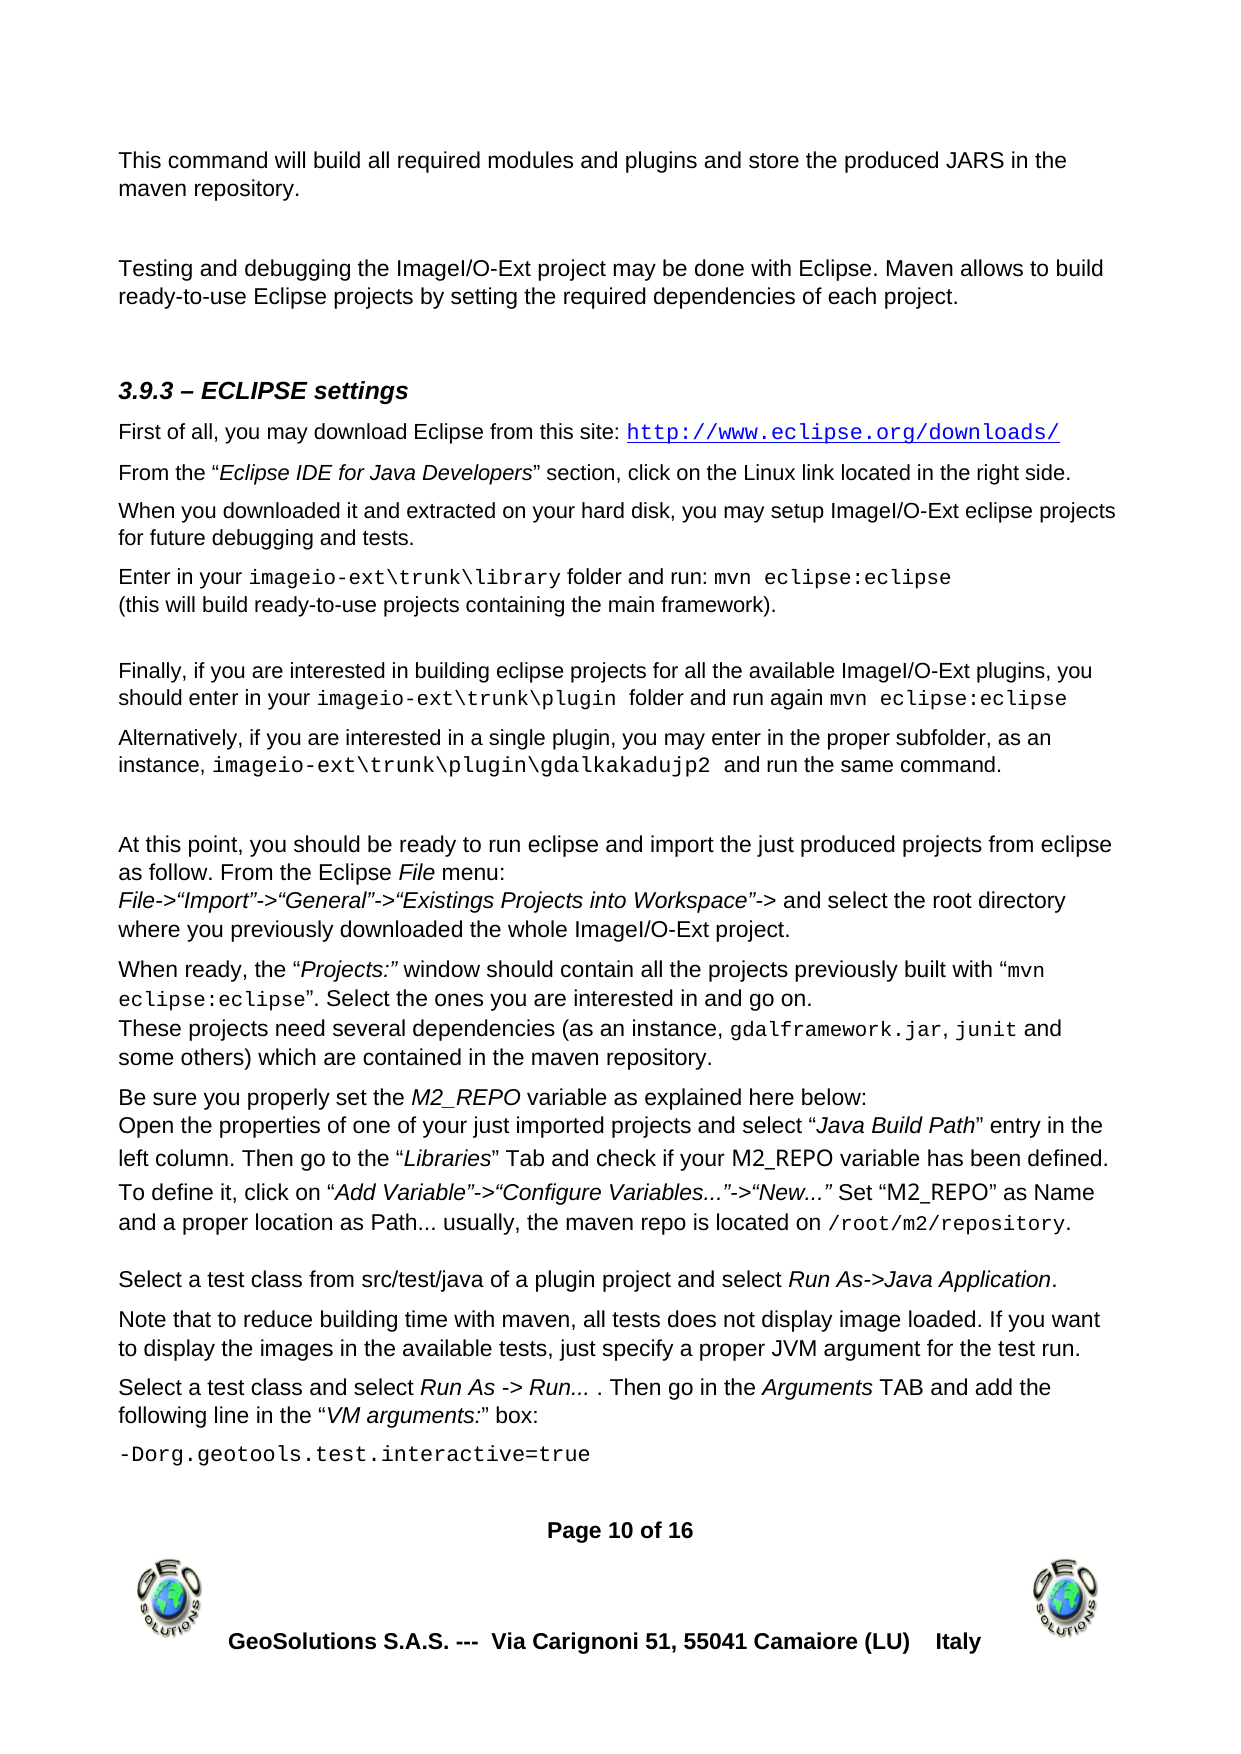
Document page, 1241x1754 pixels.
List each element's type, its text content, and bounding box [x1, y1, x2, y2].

text First of all, you may download Eclipse from this site: http://www.eclipse.org/downloads/ [118, 419, 1122, 446]
text From the “Eclipse IDE for Java Developers” section, click on the Linux link located in the right side. [118, 460, 1122, 485]
text Finally, if you are interested in building eclipse projects for all the available ImageI/O-Ext plugins, you should enter in your imageio-ext\trunk\plugin folder and run again mvn eclipse:eclipse [118, 632, 1122, 711]
text Select a test class and select Run As -> Run... . Then go in the Arguments TAB and add the following line in the “VM arguments:” box: [118, 1375, 1122, 1429]
text At this point, you should be ready to run eclipse and import the just produced projects from eclipse as follow. From the Eclipse File menu: File->“Import”->“General”->“Existings Projects into Workspace”-> and select the root directory where you previously downloaded the whole ImageI/O-Ext project. [118, 832, 1122, 942]
text When ready, the “Projects:” window should contain all the projects previously built with “mvn eclipse:eclipse”. Select the ones you are interested in and go on. These projects need several dependencies (as an instance, gdalframework.jar, junit and some others) which are contained in the maven repository. [118, 956, 1122, 1070]
text Note that to reduce building time with maven, all tests does not display image loaded. If you want to display the images in the available tests, just specify a proper JVM argument for the test run. [118, 1307, 1122, 1361]
text Alternatively, if you are interested in a single plugin, you may enter in the proper subfolder, as an instance, imageio-ext\trunk\plugin\gdalkakadujp2 and run the same command. [118, 726, 1122, 779]
picture [134, 1552, 205, 1641]
picture [1030, 1552, 1101, 1641]
text Enter in your imageio-ext\trunk\library folder and run: mvn eclipse:eclipse (this will build ready-to-use projects containing the main framework). [118, 564, 1122, 617]
text Testing and debugging the ImageI/O-Ext project may be done with Eclipse. Maven allows to build ready-to-use Eclipse projects by setting the required dependencies of each project. [118, 256, 1122, 309]
subtitle 3.9.3 – ECLIPSE settings [118, 377, 1122, 404]
text When you downloaded it and extracted on your hard disk, you may setup ImageI/O-Ext eclipse projects for future debugging and tests. [118, 499, 1122, 550]
text Be sure you properly set the M2_REPO variable as explained here below: Open the properties of one of your just imported projects and select “Java Build Path” entry in the left column. Then go to the “Libraries” Tab and check if your M2_REPO variable has been defined. To define it, click on “Add Variable”->“Configure Variables...”->“New...” Set “M2_REPO” as Name and a proper location as Path... usually, the maven repo is located on /root/m2/repository. Select a test class from src/test/java of a plugin project and select Run As->Java Application. [118, 1084, 1122, 1293]
text -Dorg.geotools.test.interactive=true [118, 1443, 1122, 1468]
text This command will build all required modules and plugins and store the produced JARS in the maven repository. [118, 148, 1122, 201]
